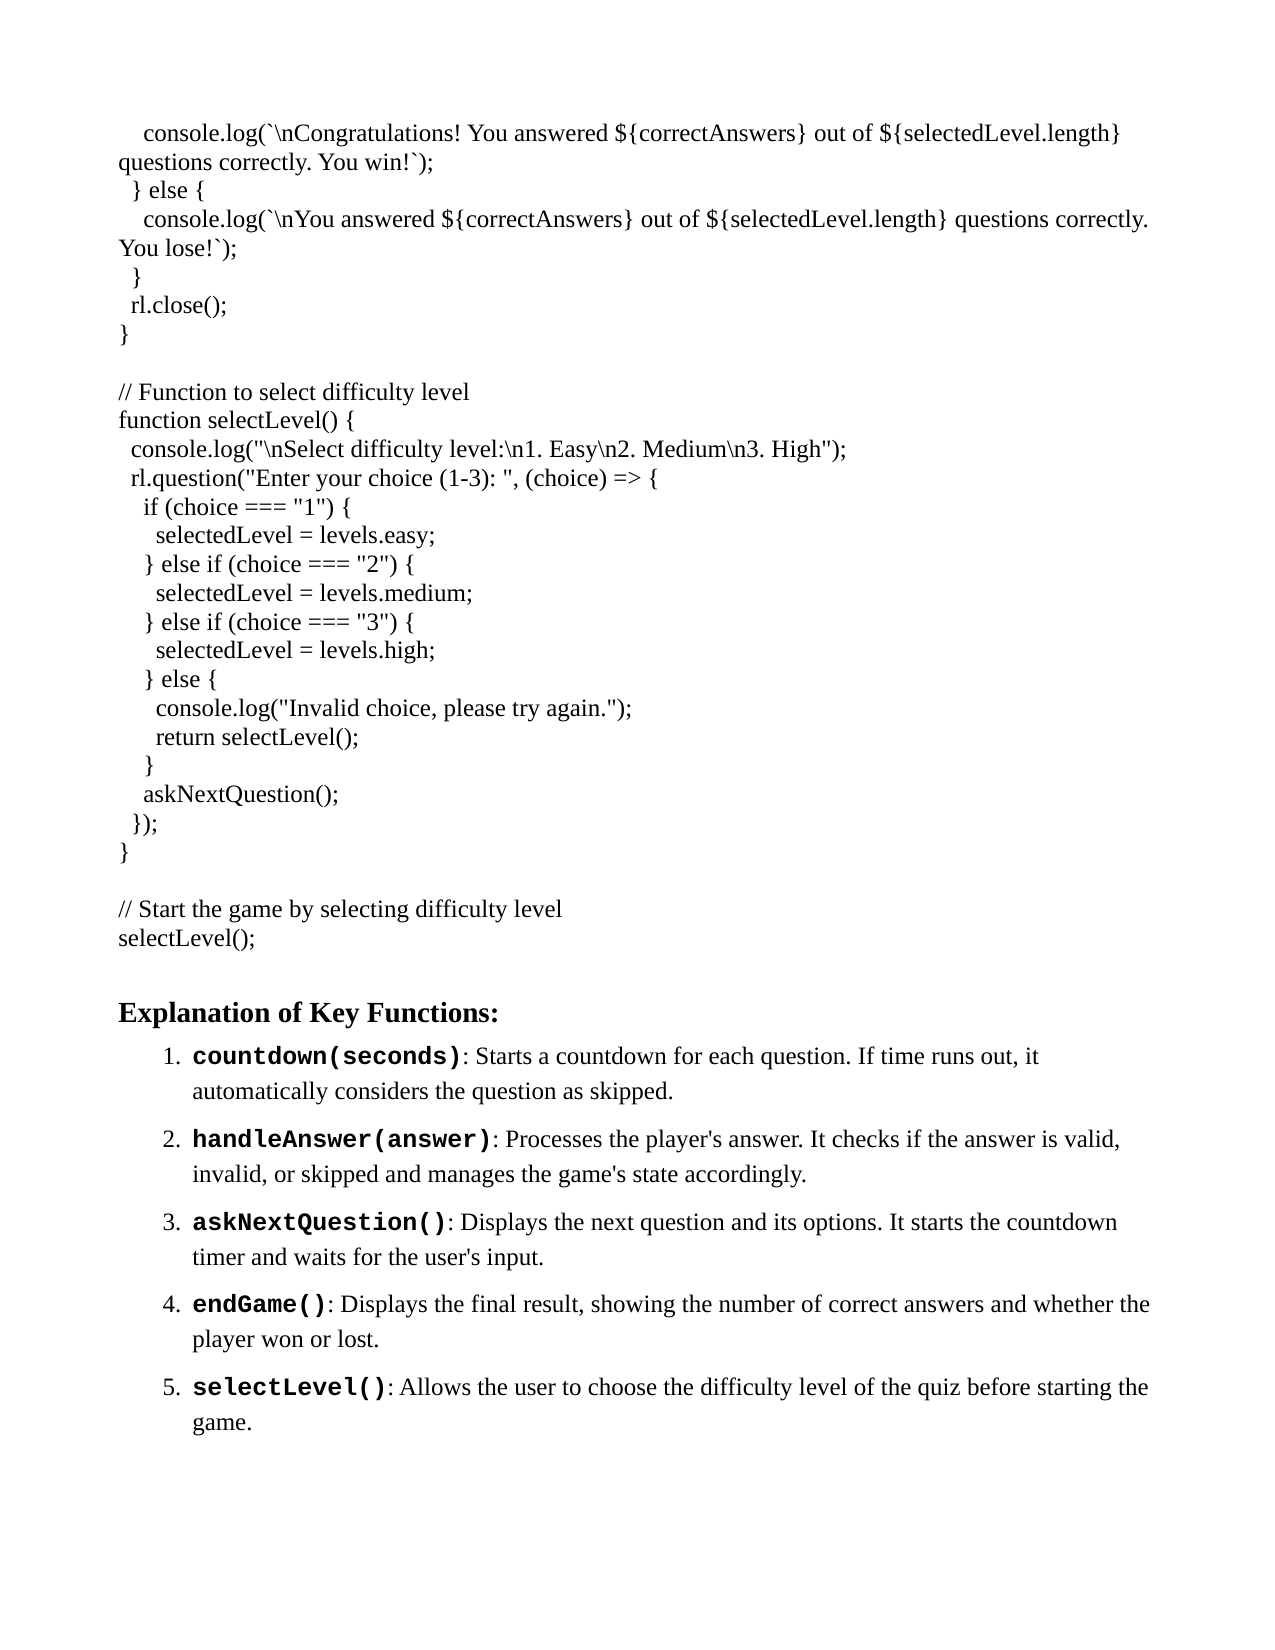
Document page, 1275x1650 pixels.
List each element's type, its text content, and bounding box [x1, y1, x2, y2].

text rl.question("Enter your choice (1-3): ", (choice) => { [118, 463, 1157, 492]
list selectLevel(): Allows the user to choose the difficulty level of the quiz before starting the game. [162, 1372, 1157, 1436]
text return selectLevel(); [118, 722, 1157, 751]
text if (choice === "1") { [118, 492, 1157, 521]
list handleAnswer(answer): Processes the player's answer. It checks if the answer is valid, invalid, or skipped and manages the game's state accordingly. [162, 1124, 1157, 1188]
text // Function to select difficulty level [118, 377, 1157, 406]
subtitle Explanation of Key Functions: [118, 995, 1157, 1029]
text selectedLevel = levels.easy; [118, 521, 1157, 549]
text selectedLevel = levels.medium; [118, 578, 1157, 607]
text } else { [118, 176, 1157, 204]
text } else if (choice === "2") { [118, 549, 1157, 578]
text } [118, 262, 1157, 291]
text console.log("Invalid choice, please try again."); [118, 693, 1157, 722]
text console.log("\nSelect difficulty level:\n1. Easy\n2. Medium\n3. High"); [118, 434, 1157, 463]
text } [118, 751, 1157, 779]
text function selectLevel() { [118, 406, 1157, 434]
text selectLevel(); [118, 923, 1157, 952]
text selectedLevel = levels.high; [118, 636, 1157, 664]
list endGame(): Displays the final result, showing the number of correct answers and whether the player won or lost. [162, 1289, 1157, 1353]
text }); [118, 808, 1157, 837]
text } else if (choice === "3") { [118, 607, 1157, 636]
text rl.close(); [118, 291, 1157, 319]
text } [118, 319, 1157, 348]
text // Start the game by selecting difficulty level [118, 894, 1157, 923]
list countdown(seconds): Starts a countdown for each question. If time runs out, it automatically considers the question as skipped. [162, 1041, 1157, 1105]
text } [118, 837, 1157, 866]
text console.log(`\nYou answered ${correctAnswers} out of ${selectedLevel.length} questions correctly. You lose!`); [118, 204, 1157, 262]
text askNextQuestion(); [118, 779, 1157, 808]
text console.log(`\nCongratulations! You answered ${correctAnswers} out of ${selectedLevel.length} questions correctly. You win!`); [118, 118, 1157, 176]
list askNextQuestion(): Displays the next question and its options. It starts the countdown timer and waits for the user's input. [162, 1207, 1157, 1271]
text } else { [118, 664, 1157, 693]
